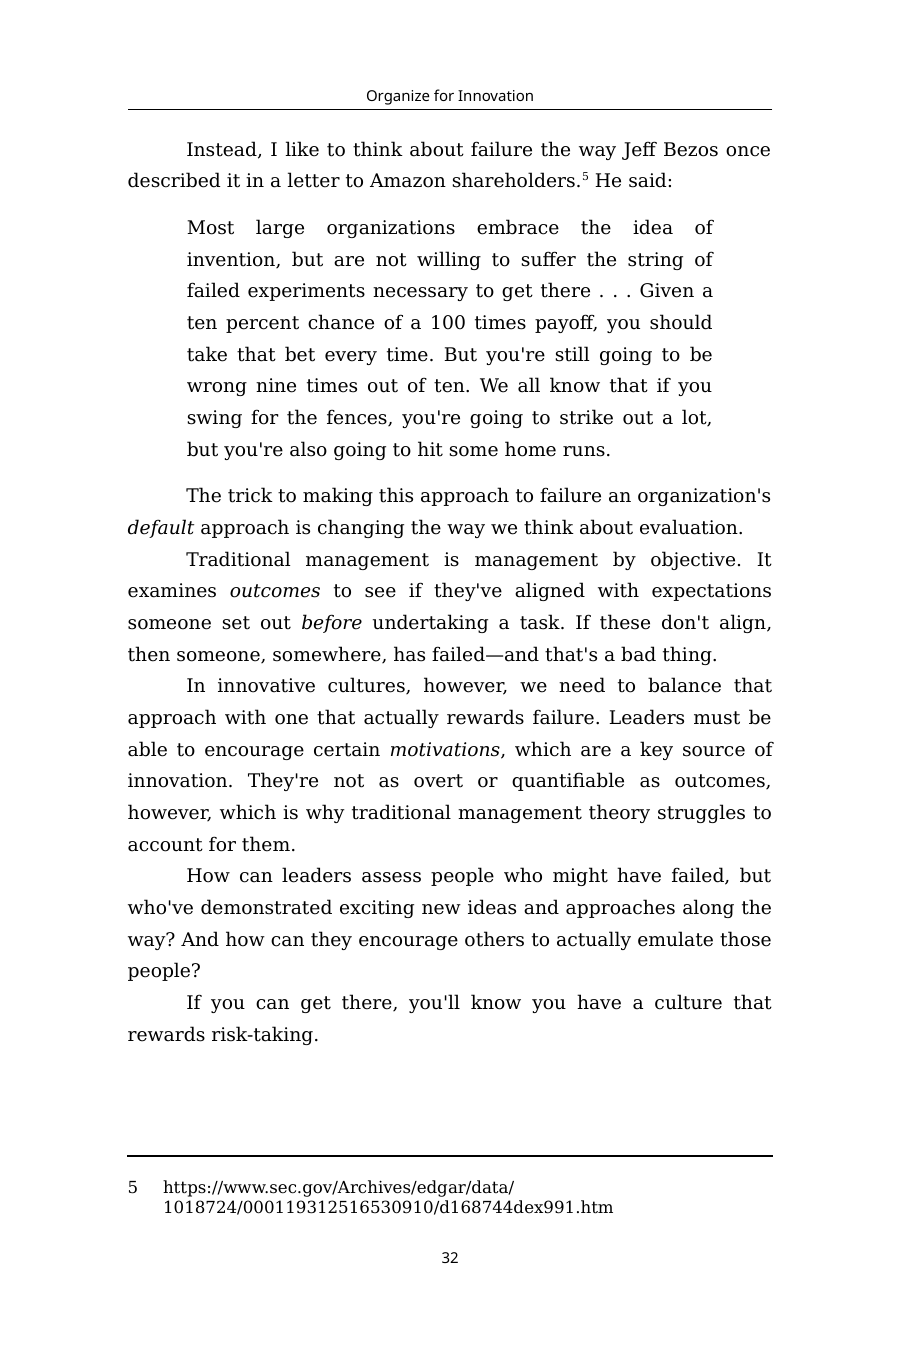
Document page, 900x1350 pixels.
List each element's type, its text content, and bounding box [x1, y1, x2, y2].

text https://www.sec.gov/Archives/edgar/data/1018724/000119312516530910/d168744dex991.htm [127, 1178, 772, 1217]
text In innovative cultures, however, we need to balance that approach with one that actually rewards failure. Leaders must be able to encourage certain motivations, which are a key source of innovation. They're not as overt or quantifiable as outcomes, however, which is why traditional management theory struggles to account for them. [127, 675, 772, 856]
text Instead, I like to think about failure the way Jeff Bezos once described it in a letter to Amazon shareholders. He said: [127, 139, 772, 192]
text Traditional management is management by objective. It examines outcomes to see if they've aligned with expectations someone set out before undertaking a task. If these don't align, then someone, somewhere, has failed—and that's a bad thing. [127, 549, 772, 666]
text Most large organizations embrace the idea of invention, but are not willing to suffer the string of failed experiments necessary to get there . . . Given a ten percent chance of a 100 times payoff, you should take that bet every time. But you're still going to be wrong nine times out of ten. We all know that if you swing for the fences, you're going to strike out a lot, but you're also going to hit some home runs. [187, 217, 713, 461]
text The trick to making this approach to failure an organization's default approach is changing the way we think about evaluation. [127, 485, 772, 539]
text If you can get there, you'll know you have a culture that rewards risk-taking. [127, 992, 772, 1046]
text How can leaders assess people who might have failed, but who've demonstrated exciting new ideas and approaches along the way? And how can they encourage others to actually emulate those people? [127, 865, 772, 982]
